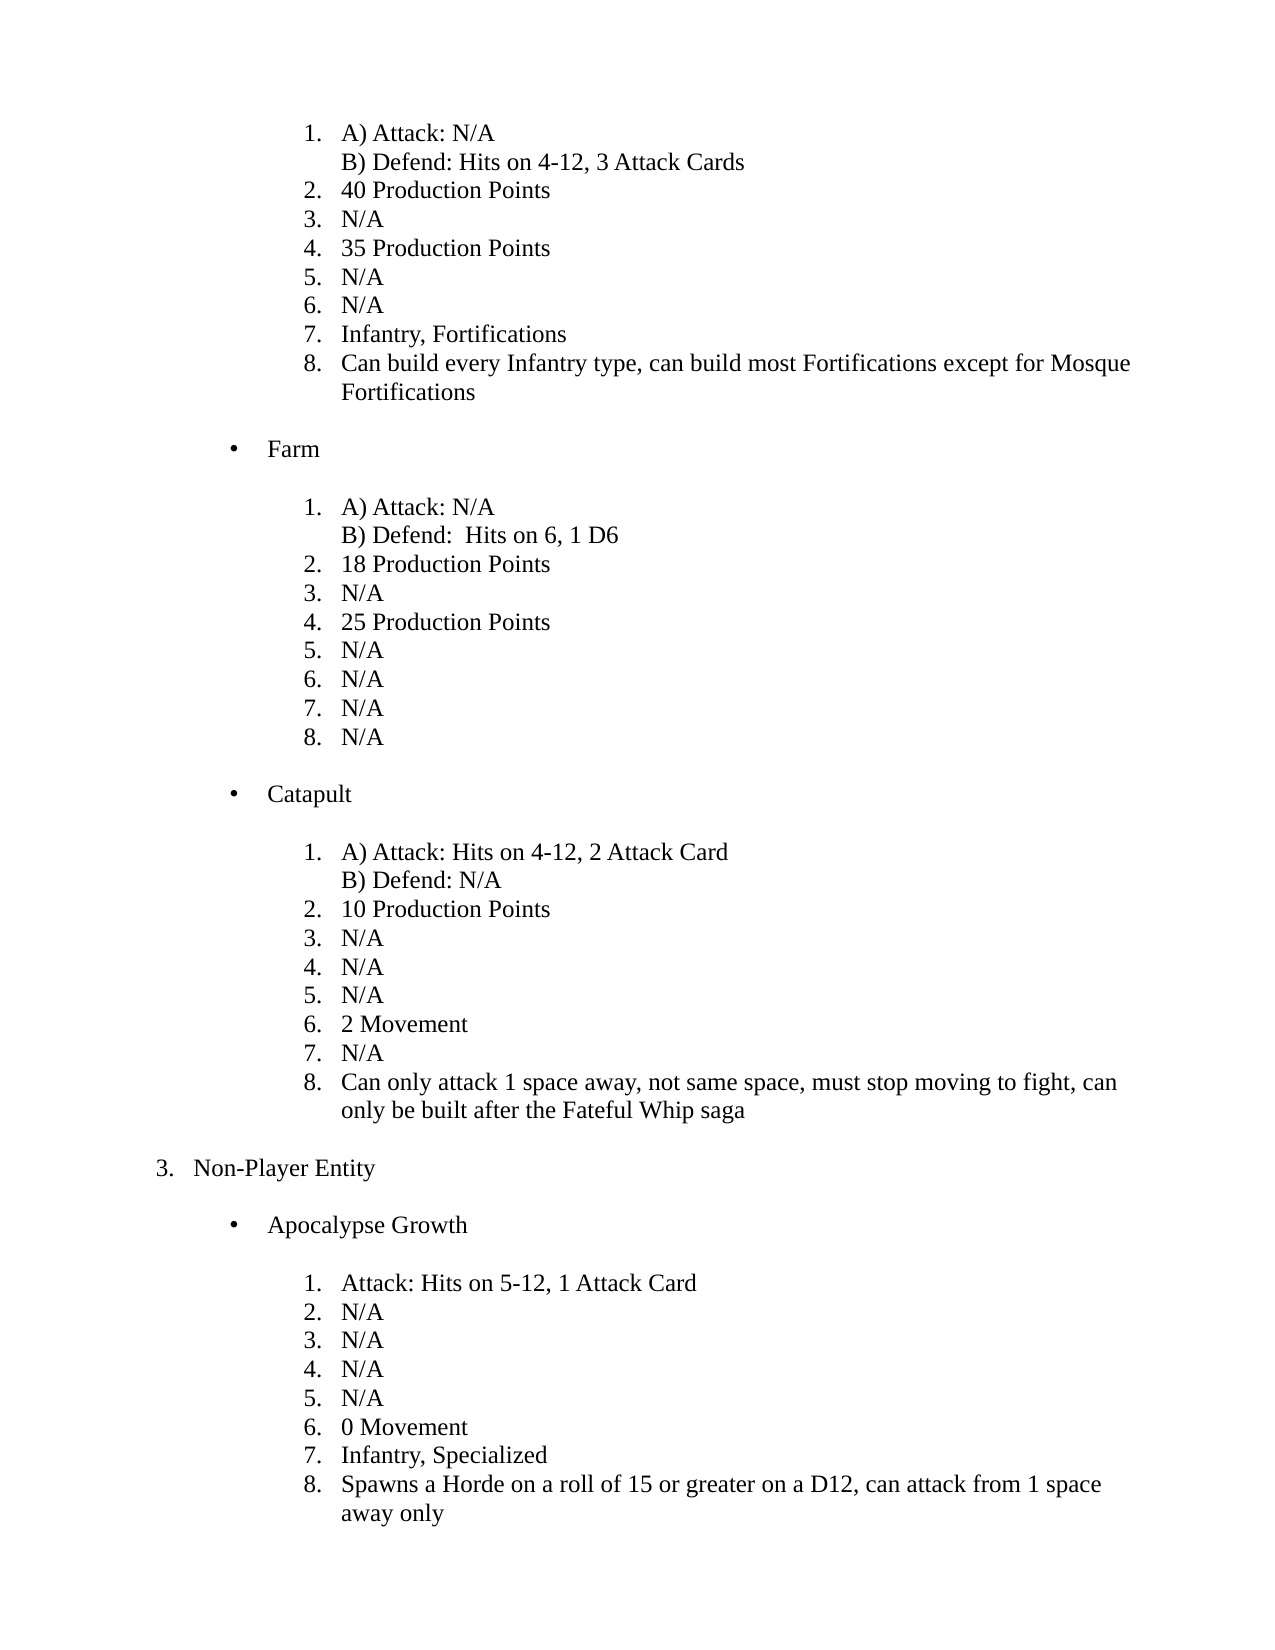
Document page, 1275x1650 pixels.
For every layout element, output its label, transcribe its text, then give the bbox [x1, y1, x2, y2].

list N/A [303, 1383, 1157, 1412]
list N/A [303, 923, 1157, 952]
list Apocalypse Growth [229, 1211, 1157, 1239]
list N/A [303, 204, 1157, 233]
list N/A [303, 1297, 1157, 1326]
list 0 Movement [303, 1412, 1157, 1441]
list Farm [229, 434, 1157, 463]
list N/A [303, 1354, 1157, 1383]
list B) Defend: Hits on 4-12, 3 Attack Cards [303, 147, 1157, 176]
list Non-Player Entity [156, 1153, 1157, 1182]
list 18 Production Points [303, 549, 1157, 578]
list N/A [303, 262, 1157, 291]
list N/A [303, 952, 1157, 981]
list N/A [303, 693, 1157, 722]
list 35 Production Points [303, 233, 1157, 262]
list N/A [303, 1326, 1157, 1354]
list Catapult [229, 779, 1157, 808]
list Infantry, Specialized [303, 1441, 1157, 1469]
list N/A [303, 722, 1157, 751]
list N/A [303, 578, 1157, 607]
list Can build every Infantry type, can build most Fortifications except for Mosque Fortifications [303, 348, 1157, 406]
list Attack: Hits on 5-12, 1 Attack Card [303, 1268, 1157, 1297]
list Can only attack 1 space away, not same space, must stop moving to fight, can only be built after the Fateful Whip saga [303, 1067, 1157, 1124]
list 2 Movement [303, 1009, 1157, 1038]
list N/A [303, 664, 1157, 693]
list N/A [303, 291, 1157, 319]
list N/A [303, 636, 1157, 664]
list Infantry, Fortifications [303, 319, 1157, 348]
list A) Attack: N/A [303, 118, 1157, 147]
list A) Attack: N/A [303, 492, 1157, 521]
list 25 Production Points [303, 607, 1157, 636]
list N/A [303, 1038, 1157, 1067]
list 40 Production Points [303, 176, 1157, 204]
list 10 Production Points [303, 894, 1157, 923]
list A) Attack: Hits on 4-12, 2 Attack Card [303, 837, 1157, 866]
list N/A [303, 981, 1157, 1009]
list B) Defend: Hits on 6, 1 D6 [303, 521, 1157, 549]
list Spawns a Horde on a roll of 15 or greater on a D12, can attack from 1 space away only [303, 1469, 1157, 1527]
list B) Defend: N/A [303, 866, 1157, 894]
